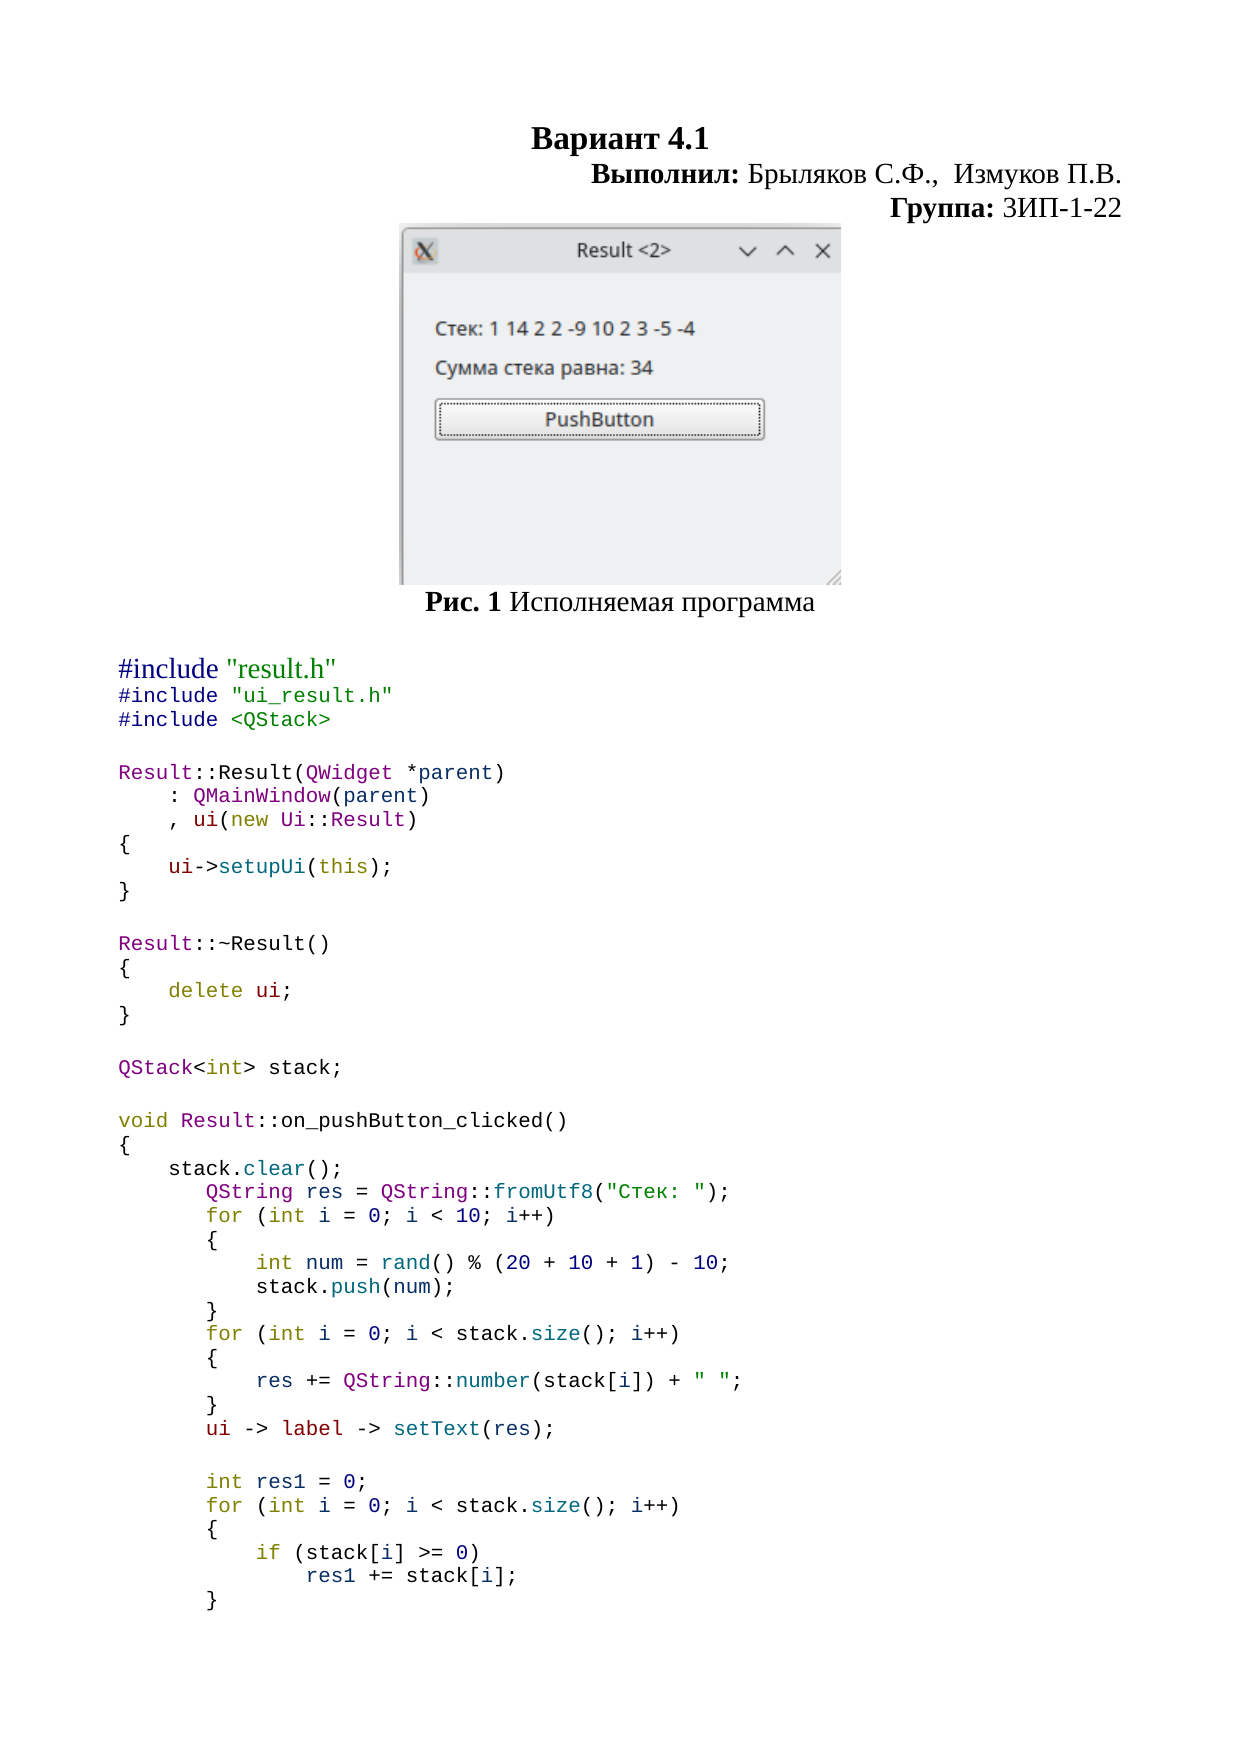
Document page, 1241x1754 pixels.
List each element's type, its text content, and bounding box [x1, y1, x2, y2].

text Вариант 4.1 [118, 118, 1122, 156]
text stack.push(num); [118, 1276, 1122, 1299]
text for (int i = 0; i < stack.size(); i++) [118, 1323, 1122, 1347]
text ui->setupUi(this); [118, 856, 1122, 880]
text ui -> label -> setText(res); [118, 1418, 1122, 1441]
text , ui(new Ui::Result) [118, 809, 1122, 833]
text { [118, 957, 1122, 981]
text { [118, 1518, 1122, 1542]
text { [118, 833, 1122, 856]
text int res1 = 0; [118, 1471, 1122, 1494]
picture [399, 223, 842, 585]
text void Result::on_pushButton_clicked() [118, 1110, 1122, 1134]
text { [118, 1347, 1122, 1371]
text } [118, 1004, 1122, 1028]
text res1 += stack[i]; [118, 1566, 1122, 1589]
text Рис. 1 Исполняемая программа [118, 584, 1122, 618]
text } [118, 1589, 1122, 1613]
text QString res = QString::fromUtf8("Стек: "); [118, 1181, 1122, 1205]
text } [118, 1394, 1122, 1418]
text Группа: 3ИП-1-22 [118, 190, 1122, 223]
text stack.clear(); [118, 1158, 1122, 1181]
text { [118, 1229, 1122, 1252]
text Result::Result(QWidget *parent) [118, 762, 1122, 786]
text Выполнил: Брыляков С.Ф., Измуков П.В. [118, 156, 1122, 190]
text #include "result.h" [118, 652, 1122, 685]
text int num = rand() % (20 + 10 + 1) - 10; [118, 1252, 1122, 1276]
text for (int i = 0; i < 10; i++) [118, 1205, 1122, 1229]
text if (stack[i] >= 0) [118, 1542, 1122, 1566]
text res += QString::number(stack[i]) + " "; [118, 1371, 1122, 1394]
text #include "ui_result.h" [118, 685, 1122, 709]
text Result::~Result() [118, 933, 1122, 957]
text delete ui; [118, 981, 1122, 1004]
text } [118, 880, 1122, 904]
text for (int i = 0; i < stack.size(); i++) [118, 1494, 1122, 1518]
text } [118, 1299, 1122, 1323]
text { [118, 1134, 1122, 1158]
text : QMainWindow(parent) [118, 786, 1122, 809]
text #include <QStack> [118, 709, 1122, 732]
text QStack<int> stack; [118, 1057, 1122, 1081]
